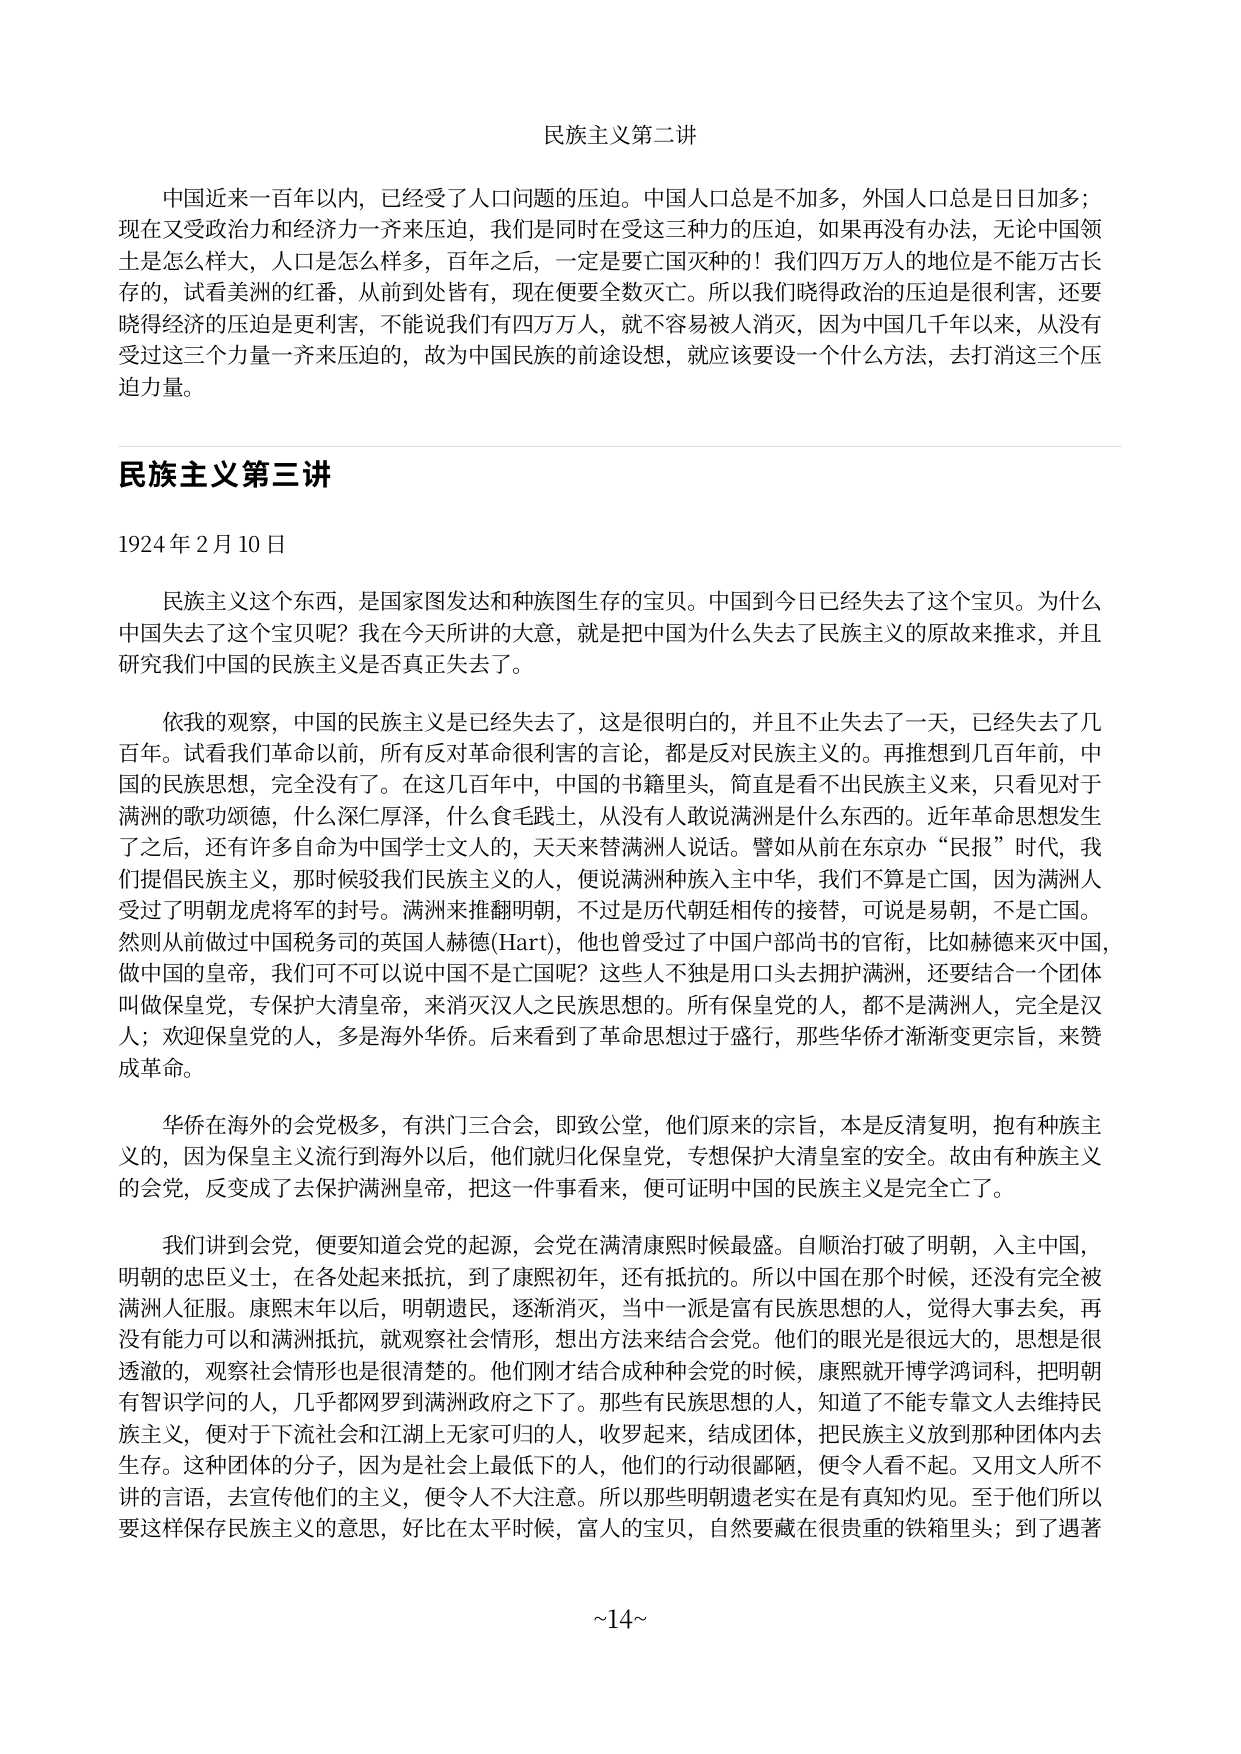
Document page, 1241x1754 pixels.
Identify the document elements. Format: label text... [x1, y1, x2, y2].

text 中国近来一百年以内，已经受了人口问题的压迫。中国人口总是不加多，外国人口总是日日加多；现在又受政治力和经济力一齐来压迫，我们是同时在受这三种力的压迫，如果再没有办法，无论中国领土是怎么样大，人口是怎么样多，百年之后，一定是要亡国灭种的！我们四万万人的地位是不能万古长存的，试看美洲的红番，从前到处皆有，现在便要全数灭亡。所以我们晓得政治的压迫是很利害，还要晓得经济的压迫是更利害，不能说我们有四万万人，就不容易被人消灭，因为中国几千年以来，从没有受过这三个力量一齐来压迫的，故为中国民族的前途设想，就应该要设一个什么方法，去打消这三个压迫力量。 [118, 181, 1122, 401]
text 我们讲到会党，便要知道会党的起源，会党在满清康熙时候最盛。自顺治打破了明朝，入主中国，明朝的忠臣义士，在各处起来抵抗，到了康熙初年，还有抵抗的。所以中国在那个时候，还没有完全被满洲人征服。康熙末年以后，明朝遗民，逐渐消灭，当中一派是富有民族思想的人，觉得大事去矣，再没有能力可以和满洲抵抗，就观察社会情形，想出方法来结合会党。他们的眼光是很远大的，思想是很透澈的，观察社会情形也是很清楚的。他们刚才结合成种种会党的时候，康熙就开博学鸿词科，把明朝有智识学问的人，几乎都网罗到满洲政府之下了。那些有民族思想的人，知道了不能专靠文人去维持民族主义，便对于下流社会和江湖上无家可归的人，收罗起来，结成团体，把民族主义放到那种团体内去生存。这种团体的分子，因为是社会上最低下的人，他们的行动很鄙陋，便令人看不起。又用文人所不讲的言语，去宣传他们的主义，便令人不大注意。所以那些明朝遗老实在是有真知灼见。至于他们所以要这样保存民族主义的意思，好比在太平时候，富人的宝贝，自然要藏在很贵重的铁箱里头；到了遇著 [118, 1228, 1122, 1543]
subtitle 民族主义第三讲 [118, 447, 1122, 493]
text 依我的观察，中国的民族主义是已经失去了，这是很明白的，并且不止失去了一天，已经失去了几百年。试看我们革命以前，所有反对革命很利害的言论，都是反对民族主义的。再推想到几百年前，中国的民族思想，完全没有了。在这几百年中，中国的书籍里头，简直是看不出民族主义来，只看见对于满洲的歌功颂德，什么深仁厚泽，什么食毛践土，从没有人敢说满洲是什么东西的。近年革命思想发生了之后，还有许多自命为中国学士文人的，天天来替满洲人说话。譬如从前在东京办“民报”时代，我们提倡民族主义，那时候驳我们民族主义的人，便说满洲种族入主中华，我们不算是亡国，因为满洲人受过了明朝龙虎将军的封号。满洲来推翻明朝，不过是历代朝廷相传的接替，可说是易朝，不是亡国。然则从前做过中国税务司的英国人赫德(Hart)，他也曾受过了中国户部尚书的官衔，比如赫德来灭中国，做中国的皇帝，我们可不可以说中国不是亡国呢？这些人不独是用口头去拥护满洲，还要结合一个团体叫做保皇党，专保护大清皇帝，来消灭汉人之民族思想的。所有保皇党的人，都不是满洲人，完全是汉人；欢迎保皇党的人，多是海外华侨。后来看到了革命思想过于盛行，那些华侨才渐渐变更宗旨，来赞成革命。 [118, 705, 1122, 1082]
text 民族主义这个东西，是国家图发达和种族图生存的宝贝。中国到今日已经失去了这个宝贝。为什么中国失去了这个宝贝呢？我在今天所讲的大意，就是把中国为什么失去了民族主义的原故来推求，并且研究我们中国的民族主义是否真正失去了。 [118, 584, 1122, 679]
text 1924年2月10日 [118, 527, 1122, 559]
text 华侨在海外的会党极多，有洪门三合会，即致公堂，他们原来的宗旨，本是反清复明，抱有种族主义的，因为保皇主义流行到海外以后，他们就归化保皇党，专想保护大清皇室的安全。故由有种族主义的会党，反变成了去保护满洲皇帝，把这一件事看来，便可证明中国的民族主义是完全亡了。 [118, 1108, 1122, 1202]
